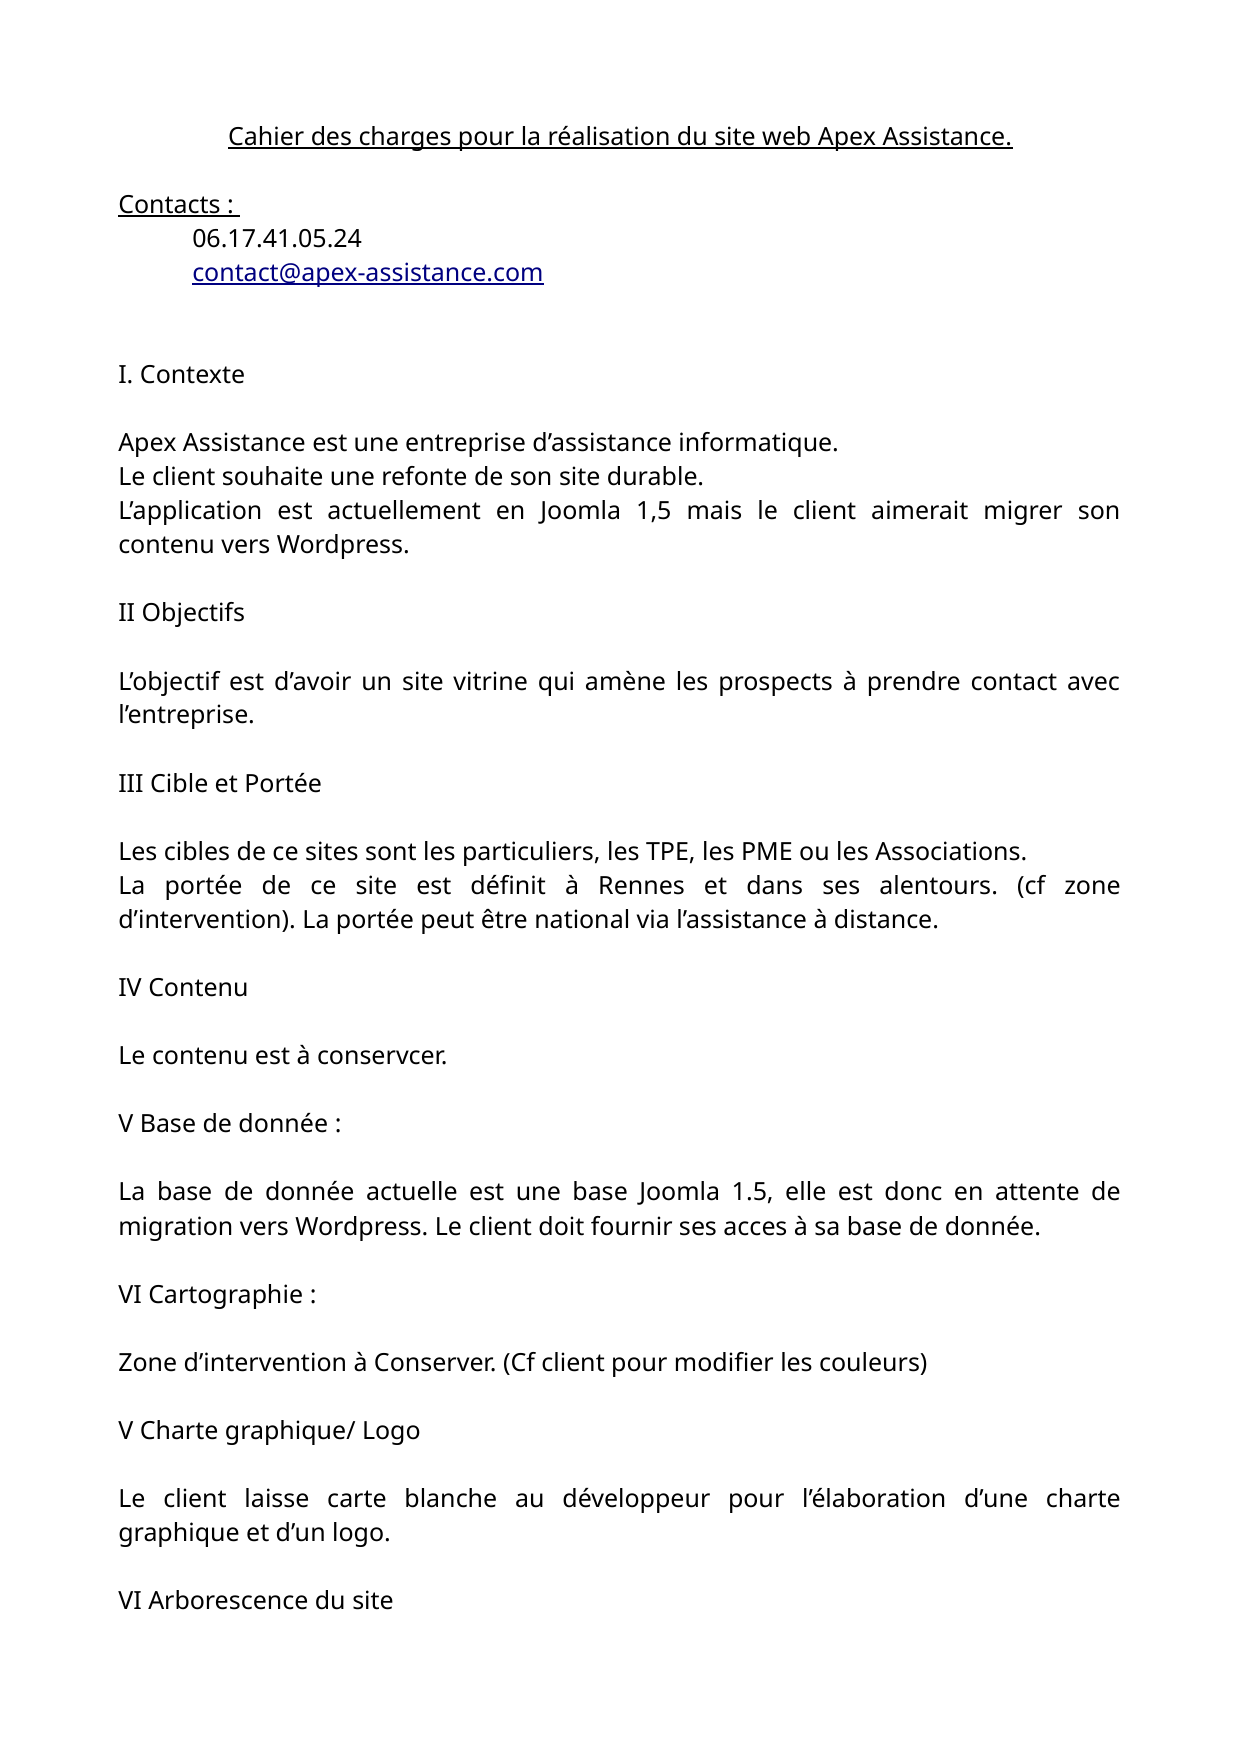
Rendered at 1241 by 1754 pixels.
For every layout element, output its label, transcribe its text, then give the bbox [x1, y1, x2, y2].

text I. Contexte [118, 357, 1122, 391]
text V Charte graphique/ Logo [118, 1412, 1122, 1447]
text Cahier des charges pour la réalisation du site web Apex Assistance. [118, 118, 1122, 152]
text VI Arborescence du site [118, 1583, 1122, 1617]
text Zone d’intervention à Conserver. (Cf client pour modifier les couleurs) [118, 1344, 1122, 1378]
text V Base de donnée : [118, 1106, 1122, 1140]
text Le client laisse carte blanche au développeur pour l’élaboration d’une charte graphique et d’un logo. [118, 1481, 1122, 1549]
text L’objectif est d’avoir un site vitrine qui amène les prospects à prendre contact avec l’entreprise. [118, 663, 1122, 731]
text L’application est actuellement en Joomla 1,5 mais le client aimerait migrer son contenu vers Wordpress. [118, 493, 1122, 561]
text VI Cartographie : [118, 1276, 1122, 1310]
text II Objectifs [118, 595, 1122, 629]
text Les cibles de ce sites sont les particuliers, les TPE, les PME ou les Associations. [118, 833, 1122, 867]
text IV Contenu [118, 970, 1122, 1004]
text III Cible et Portée [118, 765, 1122, 799]
text Le client souhaite une refonte de son site durable. [118, 459, 1122, 493]
text Le contenu est à conservcer. [118, 1038, 1122, 1072]
text Contacts : [118, 186, 1122, 220]
text La base de donnée actuelle est une base Joomla 1.5, elle est donc en attente de migration vers Wordpress. Le client doit fournir ses acces à sa base de donnée. [118, 1174, 1122, 1242]
text 06.17.41.05.24 [118, 220, 1122, 254]
text La portée de ce site est définit à Rennes et dans ses alentours. (cf zone d’intervention). La portée peut être national via l’assistance à distance. [118, 867, 1122, 936]
text contact@apex-assistance.com [118, 254, 1122, 288]
text Apex Assistance est une entreprise d’assistance informatique. [118, 425, 1122, 459]
